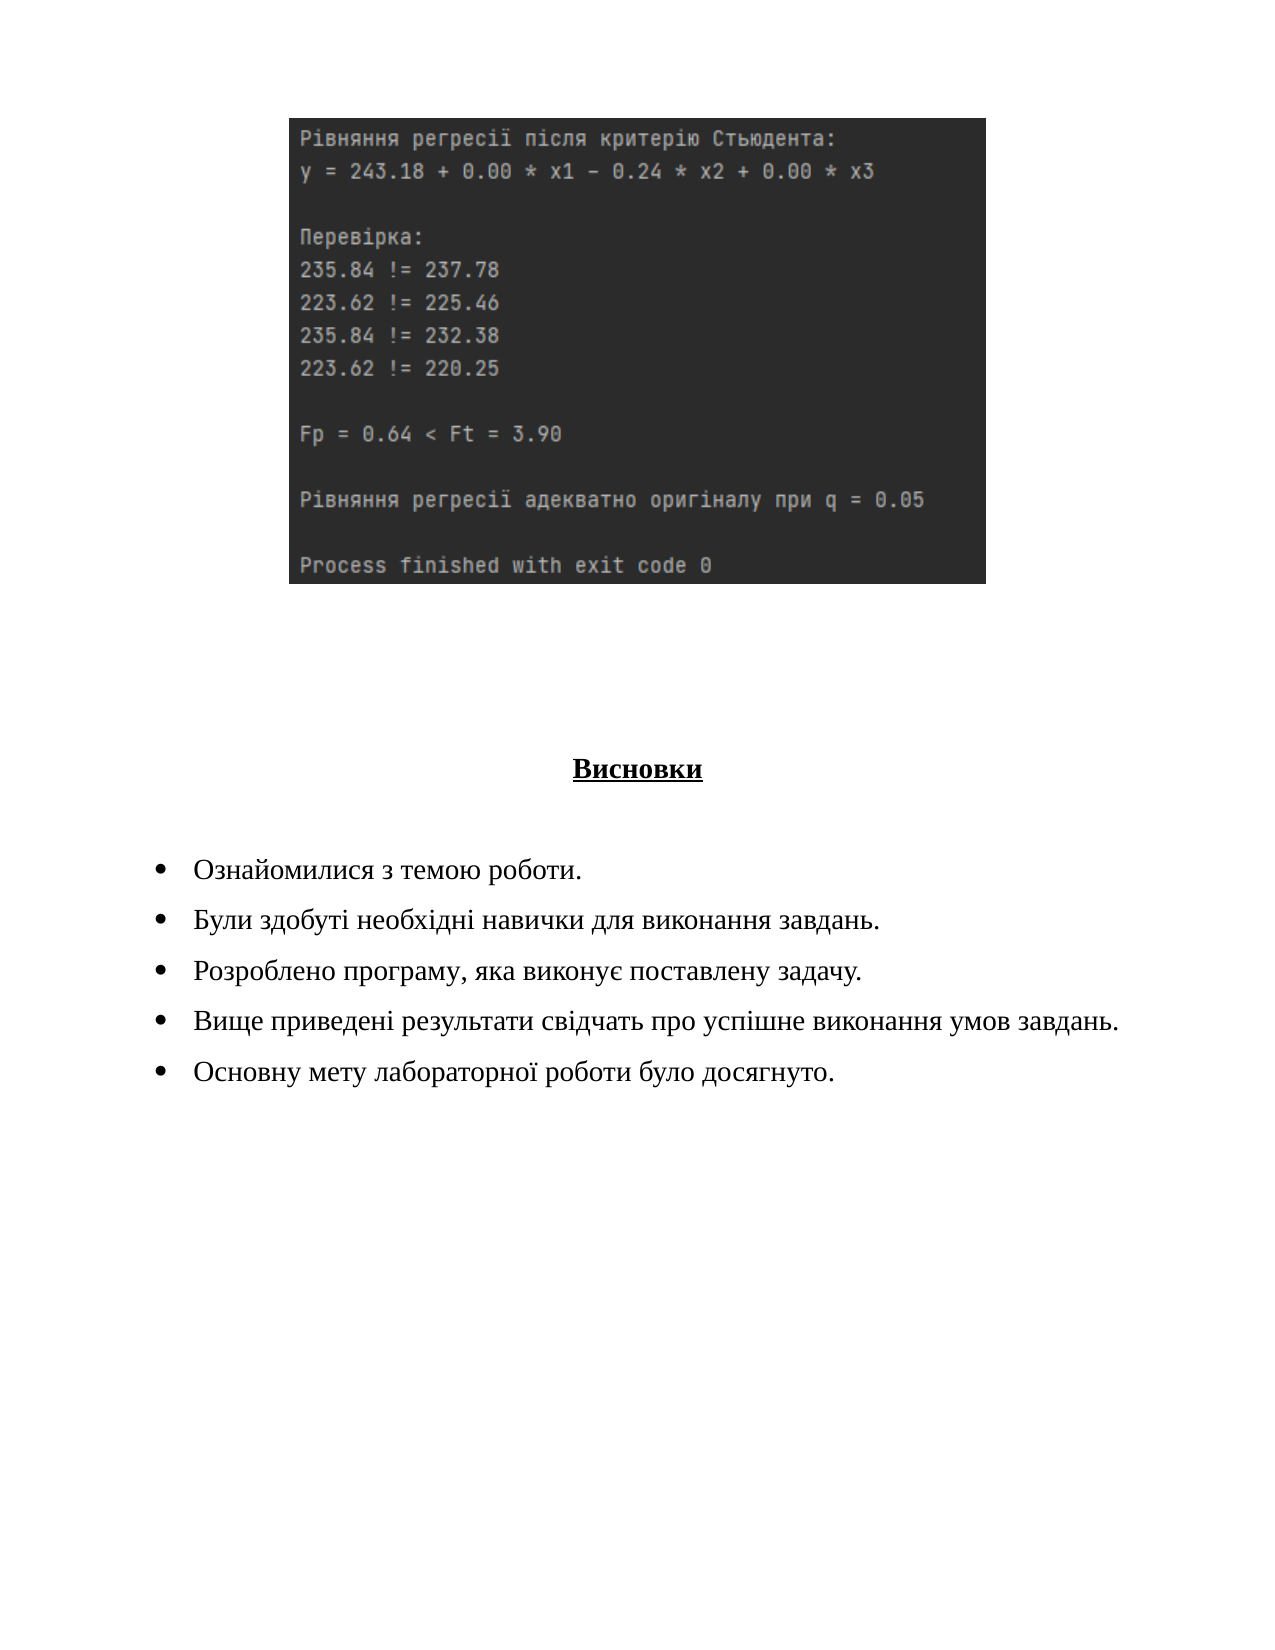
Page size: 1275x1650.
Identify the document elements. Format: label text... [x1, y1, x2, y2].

list Розроблено програму, яка виконує поставлену задачу. [156, 953, 1157, 987]
picture [289, 118, 986, 584]
list Основну мету лабораторної роботи було досягнуто. [156, 1054, 1157, 1087]
text Висновки [118, 751, 1157, 785]
list Вище приведені результати свідчать про успішне виконання умов завдань. [156, 1003, 1157, 1037]
list Ознайомилися з темою роботи. [156, 852, 1157, 886]
list Були здобуті необхідні навички для виконання завдань. [156, 902, 1157, 936]
